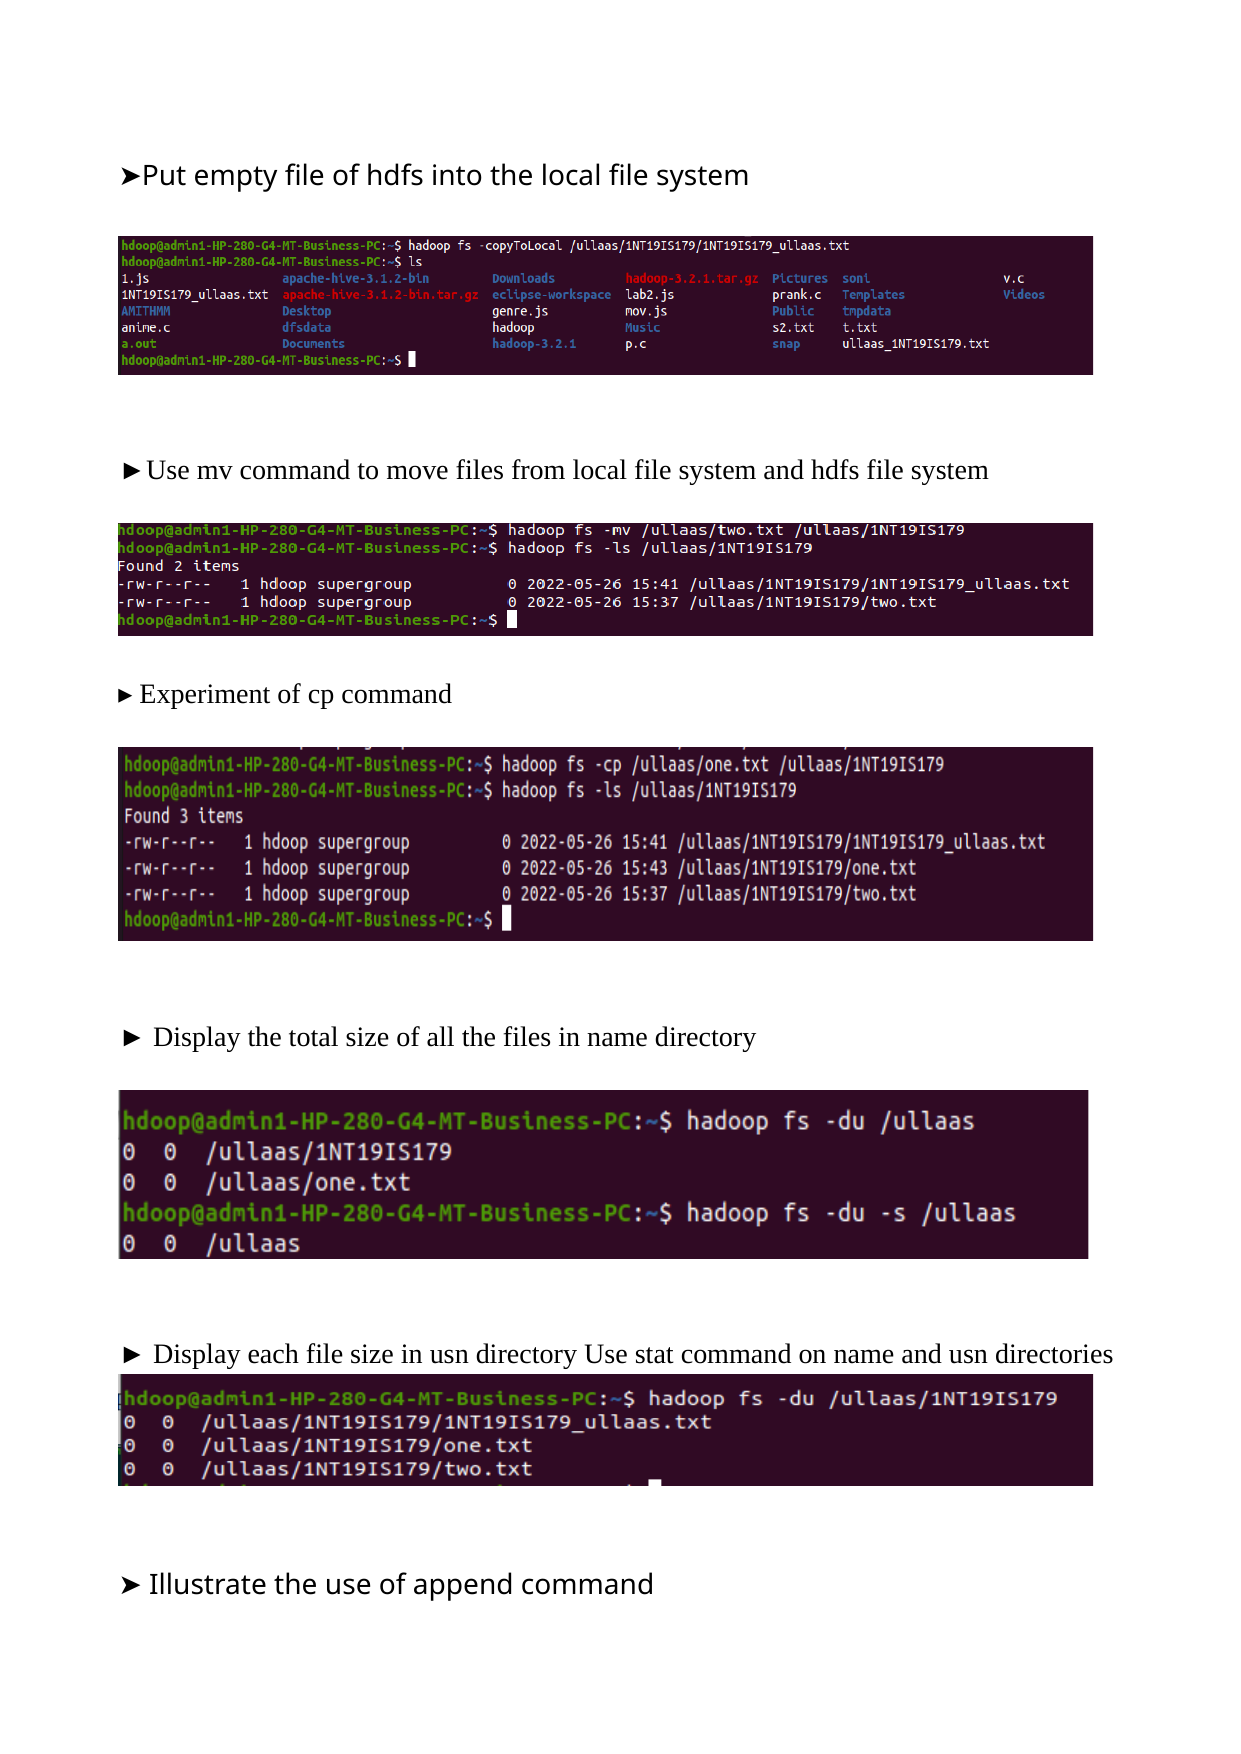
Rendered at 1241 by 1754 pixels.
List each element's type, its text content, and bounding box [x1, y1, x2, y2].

text ► Display each file size in usn directory Use stat command on name and usn directories [118, 1337, 1122, 1370]
text ➤ Illustrate the use of append command [118, 1564, 1122, 1602]
picture [118, 1374, 1094, 1486]
picture [118, 1090, 1089, 1259]
text ▸ Experiment of cp command [118, 677, 1122, 709]
picture [118, 523, 1094, 636]
text ► Display the total size of all the files in name directory [118, 1020, 1122, 1052]
picture [118, 236, 1094, 375]
text ➤Put empty file of hdfs into the local file system [118, 155, 1122, 194]
text ►Use mv command to move files from local file system and hdfs file system [118, 453, 1122, 485]
picture [118, 747, 1094, 941]
